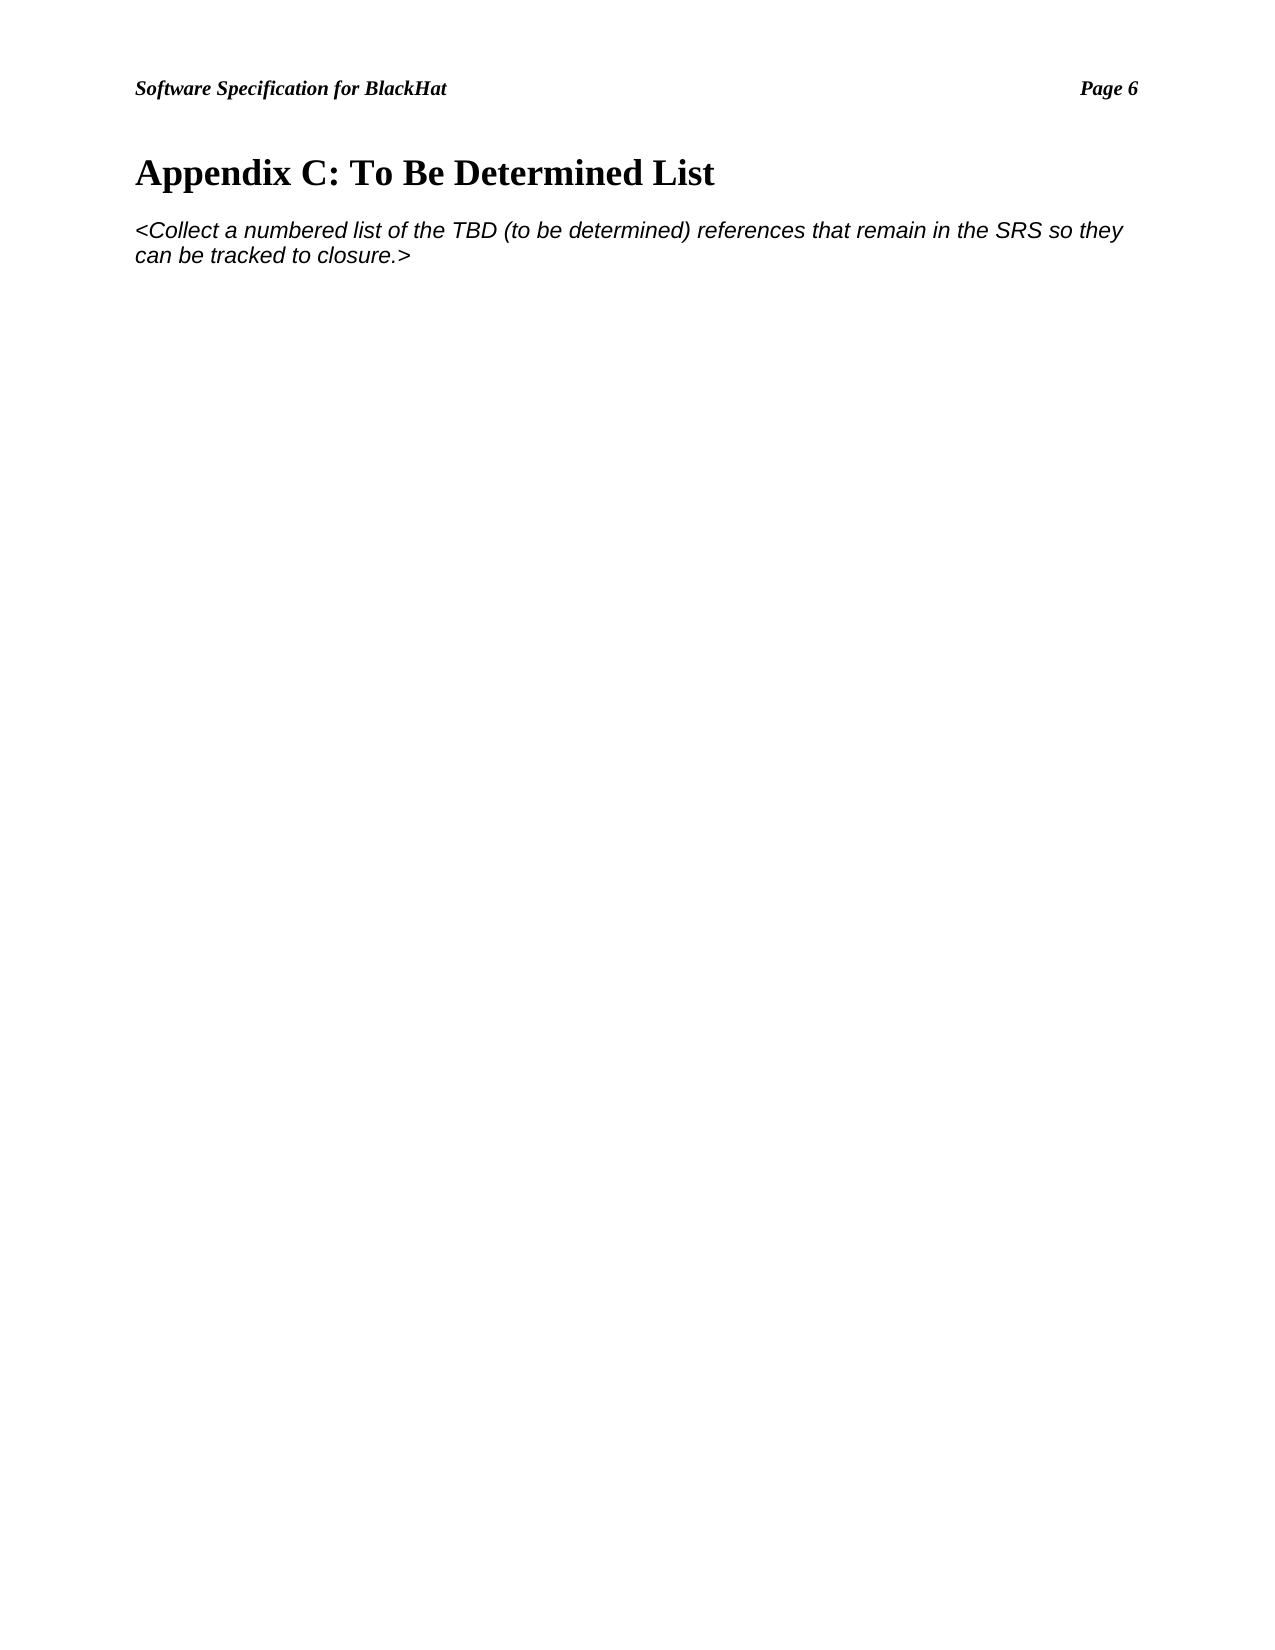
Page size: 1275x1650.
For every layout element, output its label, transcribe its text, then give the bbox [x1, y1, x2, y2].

text Appendix C: To Be Determined List [135, 150, 1140, 193]
text <Collect a numbered list of the TBD (to be determined) references that remain in the SRS so they can be tracked to closure.> [135, 218, 1140, 268]
